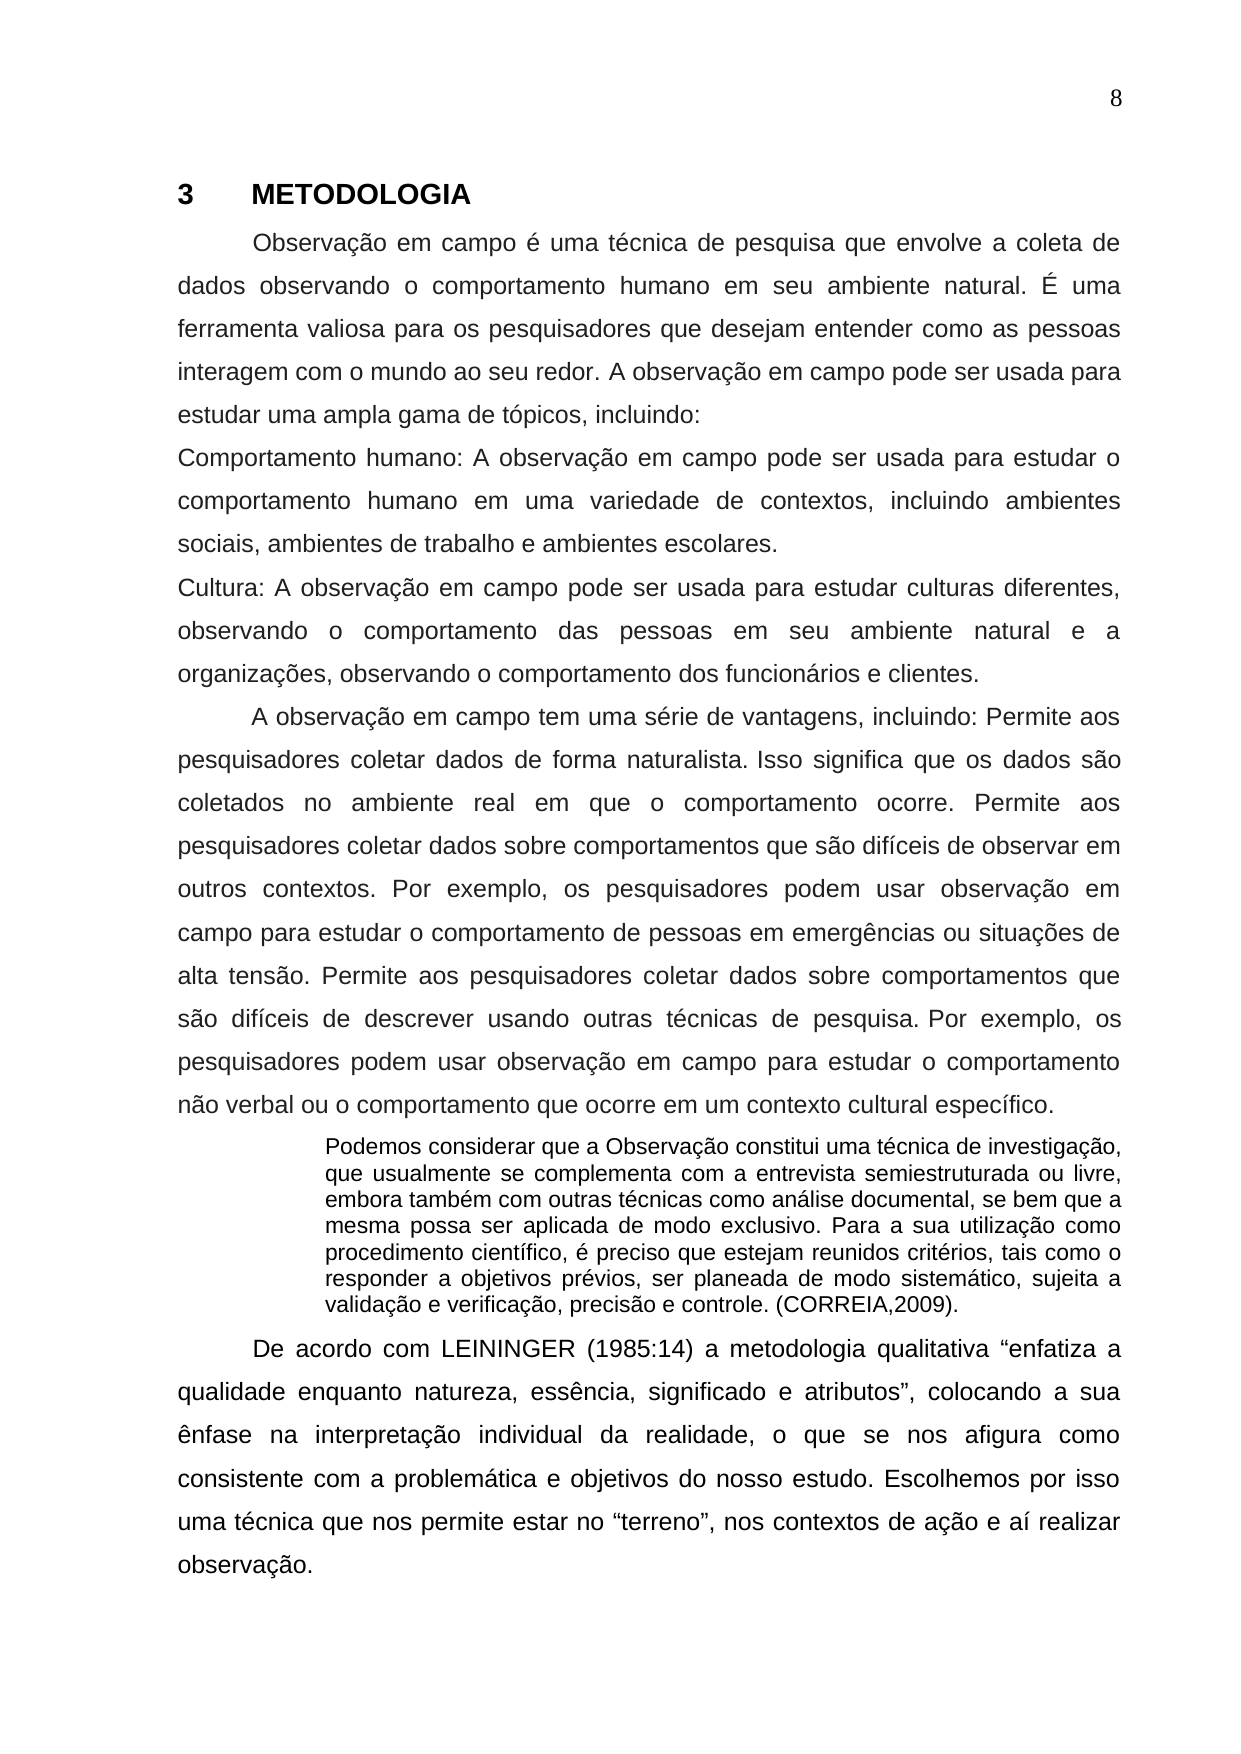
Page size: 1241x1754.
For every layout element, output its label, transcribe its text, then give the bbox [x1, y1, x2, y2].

text Comportamento humano: A observação em campo pode ser usada para estudar o comportamento humano em uma variedade de contextos, incluindo ambientes sociais, ambientes de trabalho e ambientes escolares. [177, 443, 1122, 558]
text A observação em campo tem uma série de vantagens, incluindo: Permite aos pesquisadores coletar dados de forma naturalista. Isso significa que os dados são coletados no ambiente real em que o comportamento ocorre. Permite aos pesquisadores coletar dados sobre comportamentos que são difíceis de observar em outros contextos. Por exemplo, os pesquisadores podem usar observação em campo para estudar o comportamento de pessoas em emergências ou situações de alta tensão. Permite aos pesquisadores coletar dados sobre comportamentos que são difíceis de descrever usando outras técnicas de pesquisa. Por exemplo, os pesquisadores podem usar observação em campo para estudar o comportamento não verbal ou o comportamento que ocorre em um contexto cultural específico. [177, 702, 1122, 1119]
text Observação em campo é uma técnica de pesquisa que envolve a coleta de dados observando o comportamento humano em seu ambiente natural. É uma ferramenta valiosa para os pesquisadores que desejam entender como as pessoas interagem com o mundo ao seu redor. A observação em campo pode ser usada para estudar uma ampla gama de tópicos, incluindo: [177, 227, 1122, 429]
text Cultura: A observação em campo pode ser usada para estudar culturas diferentes, observando o comportamento das pessoas em seu ambiente natural e a organizações, observando o comportamento dos funcionários e clientes. [177, 572, 1122, 687]
text Podemos considerar que a Observação constitui uma técnica de investigação, que usualmente se complementa com a entrevista semiestruturada ou livre, embora também com outras técnicas como análise documental, se bem que a mesma possa ser aplicada de modo exclusivo. Para a sua utilização como procedimento científico, é preciso que estejam reunidos critérios, tais como o responder a objetivos prévios, ser planeada de modo sistemático, sujeita a validação e verificação, precisão e controle. (CORREIA,2009). [325, 1133, 1122, 1318]
subtitle 3 METODOLOGIA [177, 177, 1122, 211]
text De acordo com LEININGER (1985:14) a metodologia qualitativa “enfatiza a qualidade enquanto natureza, essência, significado e atributos”, colocando a sua ênfase na interpretação individual da realidade, o que se nos afigura como consistente com a problemática e objetivos do nosso estudo. Escolhemos por isso uma técnica que nos permite estar no “terreno”, nos contextos de ação e aí realizar observação. [177, 1334, 1122, 1579]
